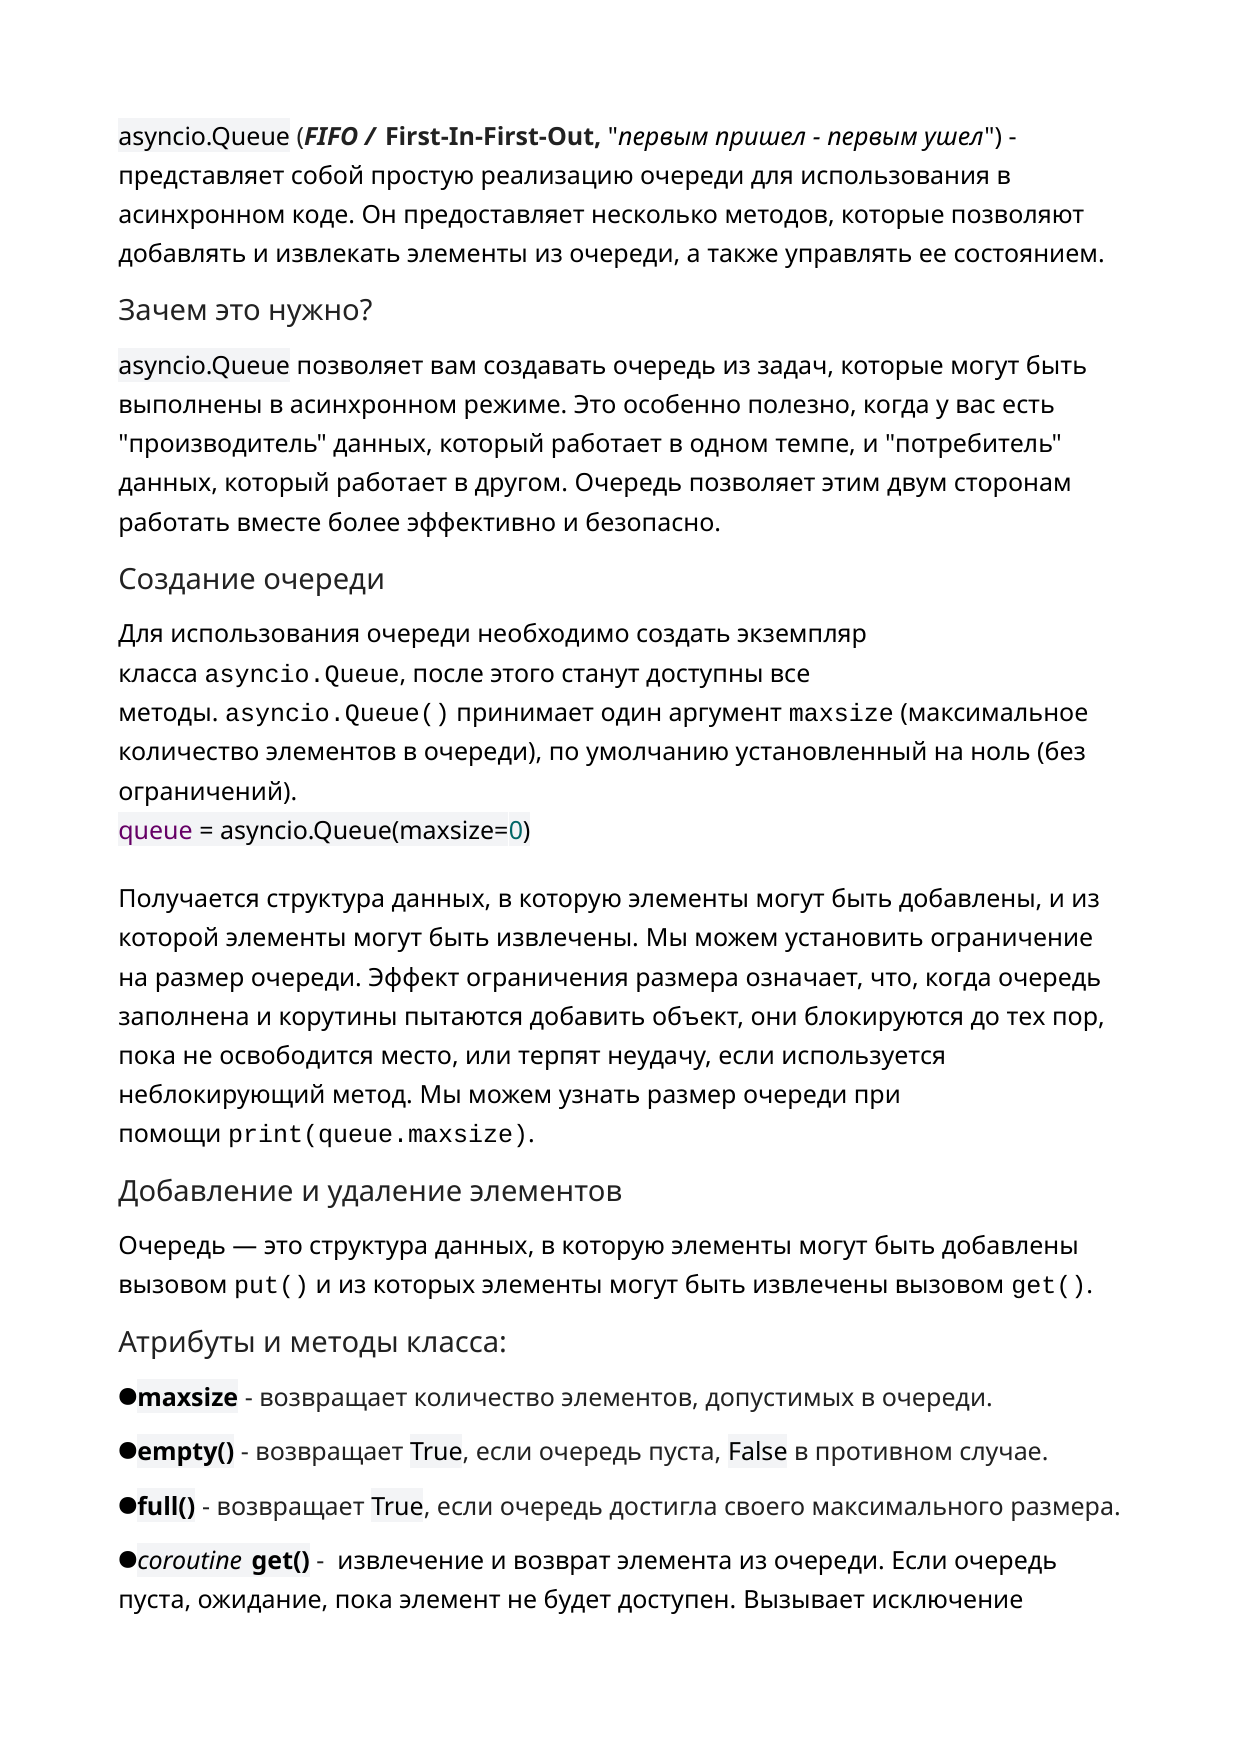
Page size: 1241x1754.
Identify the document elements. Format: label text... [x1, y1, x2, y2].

text Получается структура данных, в которую элементы могут быть добавлены, и из которой элементы могут быть извлечены. Мы можем установить ограничение на размер очереди. Эффект ограничения размера означает, что, когда очередь заполнена и корутины пытаются добавить объект, они блокируются до тех пор, пока не освободится место, или терпят неудачу, если используется неблокирующий метод. Мы можем узнать размер очереди при помощи print(queue.maxsize). [118, 881, 1122, 1150]
subtitle Атрибуты и методы класса: [118, 1321, 1122, 1361]
text asyncio.Queue позволяет вам создавать очередь из задач, которые могут быть выполнены в асинхронном режиме. Это особенно полезно, когда у вас есть "производитель" данных, который работает в одном темпе, и "потребитель" данных, который работает в другом. Очередь позволяет этим двум сторонам работать вместе более эффективно и безопасно. [118, 347, 1122, 538]
text Для использования очереди необходимо создать экземпляр класса asyncio.Queue, после этого станут доступны все методы. asyncio.Queue() принимает один аргумент maxsize (максимальное количество элементов в очереди), по умолчанию установленный на ноль (без ограничений). [118, 616, 1122, 807]
list empty() - возвращает True, если очередь пуста, False в противном случае. [118, 1434, 1122, 1468]
subtitle Зачем это нужно? [118, 289, 1122, 329]
list coroutine get() - извлечение и возврат элемента из очереди. Если очередь пуста, ожидание, пока элемент не будет доступен. Вызывает исключение [118, 1543, 1122, 1616]
list maxsize - возвращает количество элементов, допустимых в очереди. [118, 1379, 1122, 1413]
text queue = asyncio.Queue(maxsize=0) [118, 812, 1122, 846]
text asyncio.Queue (FIFO / First-In-First-Out, "первым пришел - первым ушел") - представляет собой простую реализацию очереди для использования в асинхронном коде. Он предоставляет несколько методов, которые позволяют добавлять и извлекать элементы из очереди, а также управлять ее состоянием. [118, 118, 1122, 270]
text Очередь — это структура данных, в которую элементы могут быть добавлены вызовом put() и из которых элементы могут быть извлечены вызовом get(). [118, 1228, 1122, 1301]
subtitle Создание очереди [118, 558, 1122, 598]
list full() - возвращает True, если очередь достигла своего максимального размера. [118, 1488, 1122, 1522]
subtitle Добавление и удаление элементов [118, 1170, 1122, 1209]
